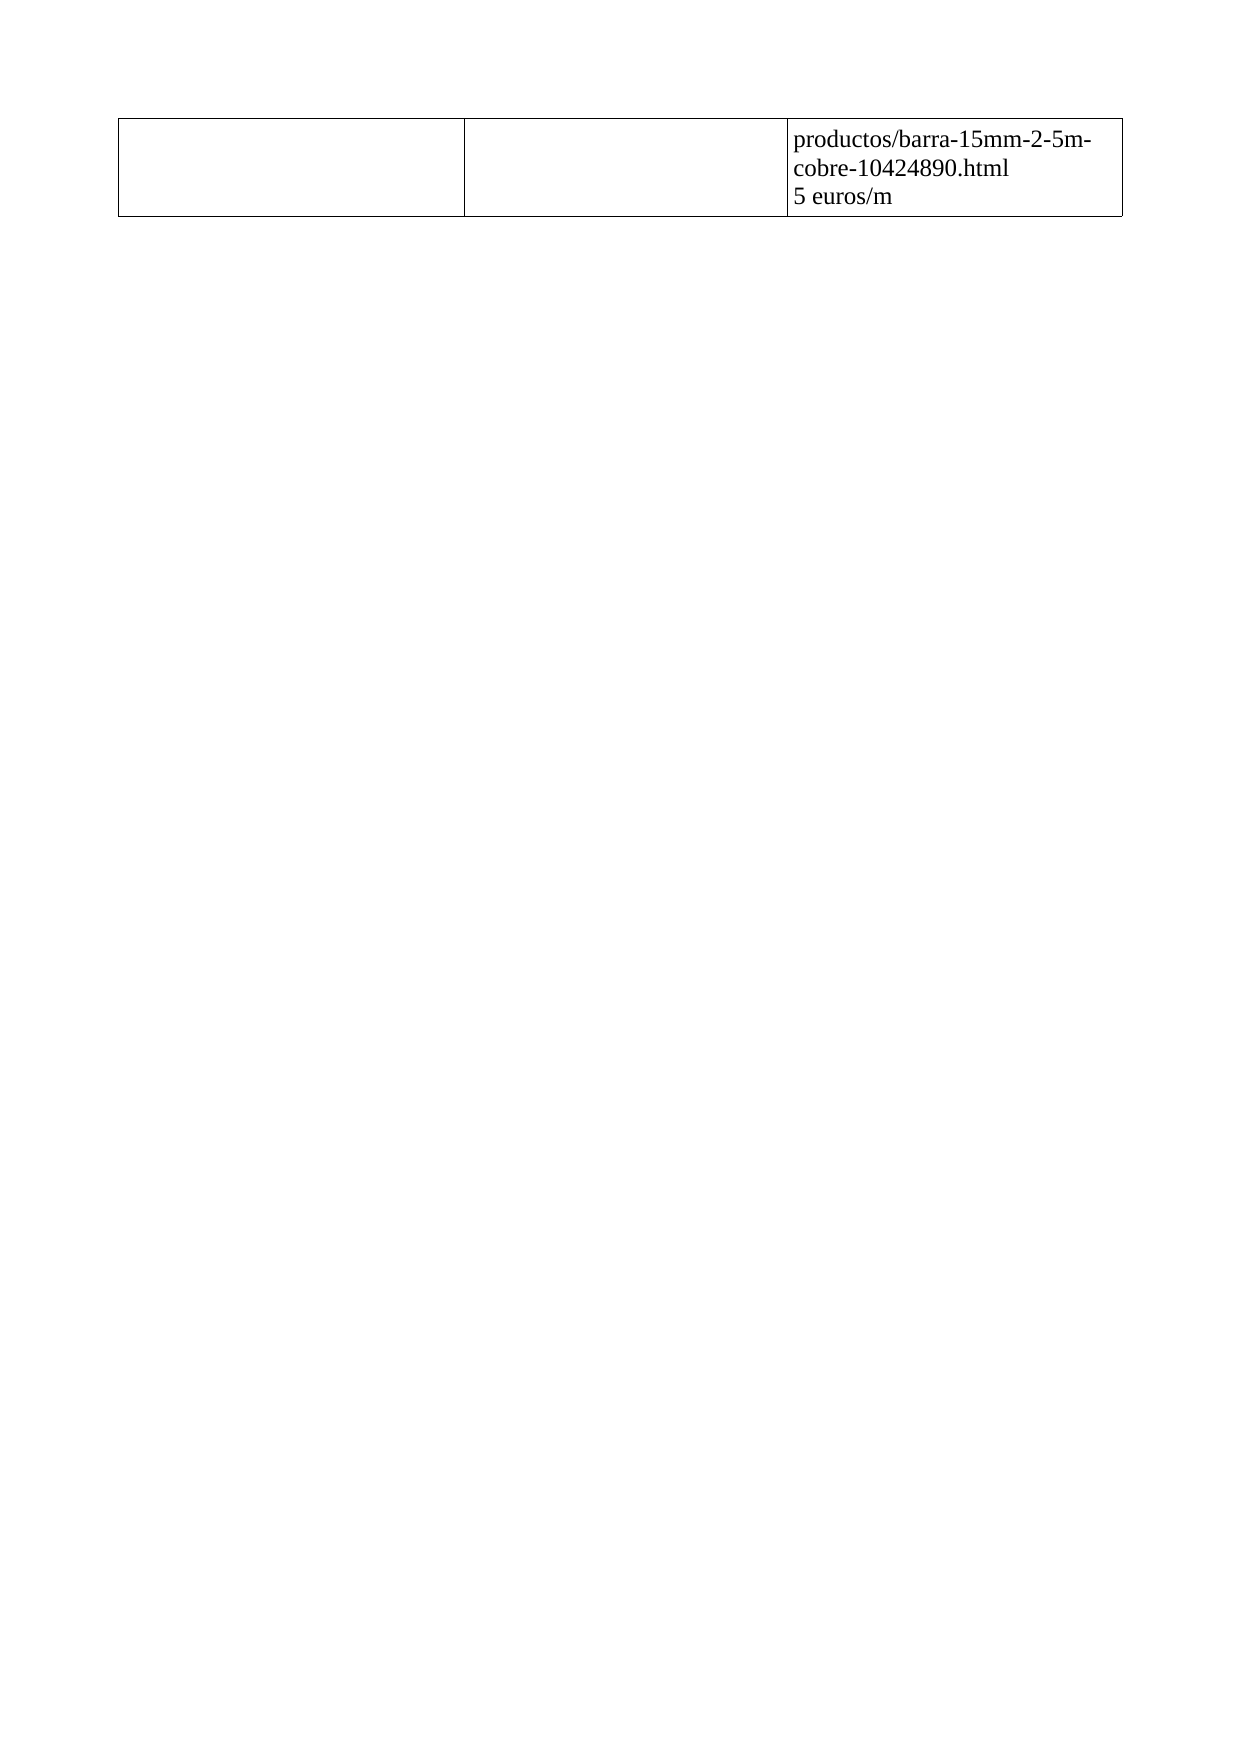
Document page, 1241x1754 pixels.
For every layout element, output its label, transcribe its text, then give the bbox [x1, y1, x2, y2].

table_cell [465, 119, 787, 216]
table_cell productos/barra-15mm-2-5m-cobre-10424890.html 5 euros/m [788, 119, 1122, 216]
table_cell [119, 119, 464, 216]
